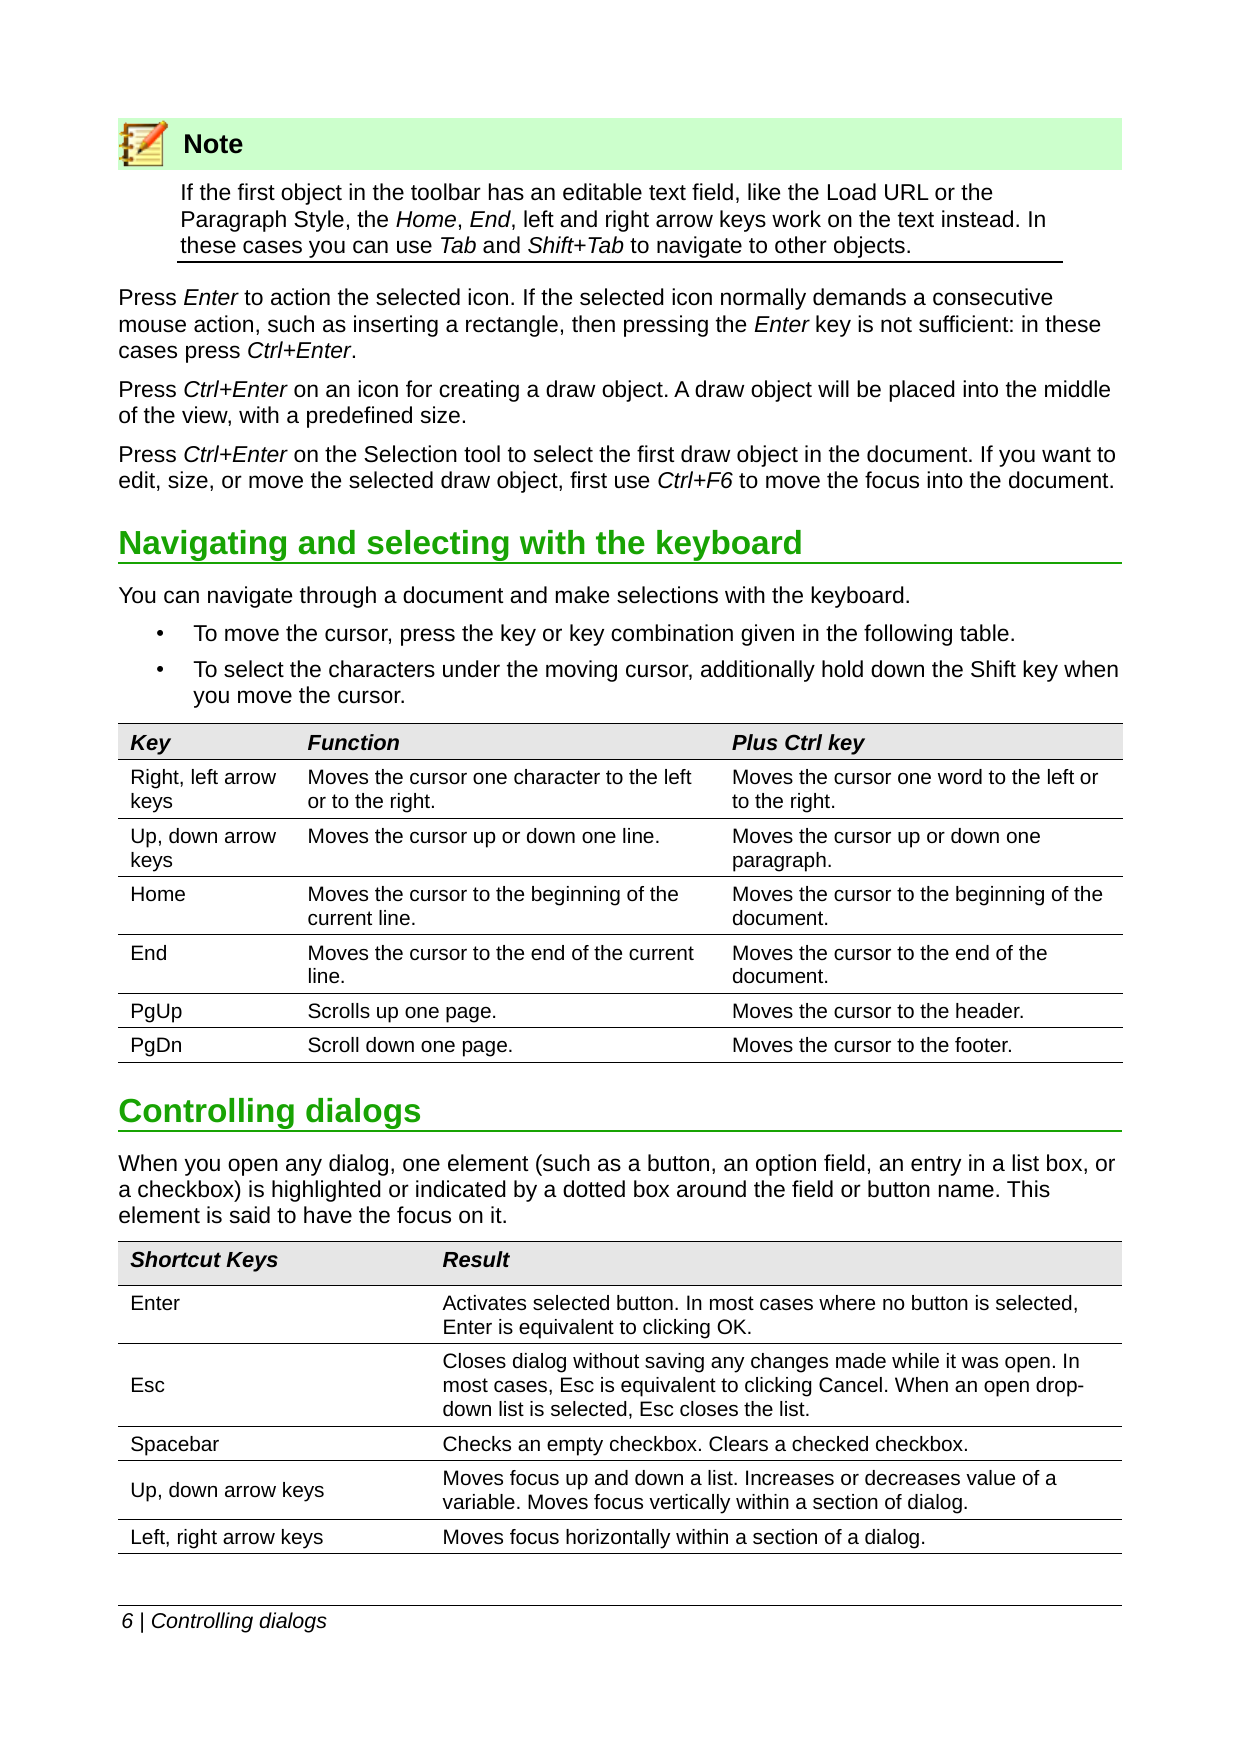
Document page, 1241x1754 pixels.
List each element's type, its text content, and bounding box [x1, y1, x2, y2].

table_cell Scroll down one page. [296, 1028, 720, 1062]
table_cell Enter [118, 1286, 431, 1343]
table_cell Up, down arrow keys [118, 819, 296, 876]
table_cell Right, left arrow keys [118, 760, 296, 817]
list To select the characters under the moving cursor, additionally hold down the Shift key when you move the cursor. [156, 656, 1122, 708]
table_cell Spacebar [118, 1427, 431, 1460]
text Press Ctrl+Enter on the Selection tool to select the first draw object in the document. If you want to edit, size, or move the selected draw object, first use Ctrl+F6 to move the focus into the document. [118, 441, 1122, 494]
table_cell Moves the cursor one word to the left or to the right. [720, 760, 1123, 817]
table_header Plus Ctrl key [720, 724, 1123, 759]
table_cell Moves the cursor up or down one paragraph. [720, 819, 1123, 876]
picture [119, 119, 170, 170]
subtitle Note [118, 118, 1122, 170]
table_cell Moves the cursor to the beginning of the document. [720, 877, 1123, 934]
table_cell Closes dialog without saving any changes made while it was open. In most cases, Esc is equivalent to clicking Cancel. When an open drop-down list is selected, Esc closes the list. [431, 1344, 1122, 1426]
table_cell Moves the cursor to the end of the document. [720, 935, 1123, 993]
table_cell Scrolls up one page. [296, 994, 720, 1027]
table_header Result [431, 1242, 1122, 1285]
table_cell Moves the cursor to the beginning of the current line. [296, 877, 720, 934]
subtitle Controlling dialogs [118, 1091, 1122, 1130]
table_cell Moves focus up and down a list. Increases or decreases value of a variable. Moves focus vertically within a section of dialog. [431, 1461, 1122, 1519]
table_cell Moves focus horizontally within a section of a dialog. [431, 1520, 1122, 1553]
table_cell PgDn [118, 1028, 296, 1062]
table_cell Moves the cursor one character to the left or to the right. [296, 760, 720, 817]
text Press Ctrl+Enter on an icon for creating a draw object. A draw object will be placed into the middle of the view, with a predefined size. [118, 376, 1122, 429]
table_cell Moves the cursor to the end of the current line. [296, 935, 720, 993]
list To move the cursor, press the key or key combination given in the following table. [156, 620, 1122, 647]
table_cell Moves the cursor up or down one line. [296, 819, 720, 876]
table_cell Home [118, 877, 296, 934]
text When you open any dialog, one element (such as a button, an option field, an entry in a list box, or a checkbox) is highlighted or indicated by a dotted box around the field or button name. This element is said to have the focus on it. [118, 1149, 1122, 1229]
subtitle Navigating and selecting with the keyboard [118, 523, 1122, 562]
table_cell Checks an empty checkbox. Clears a checked checkbox. [431, 1427, 1122, 1460]
text Press Enter to action the selected icon. If the selected icon normally demands a consecutive mouse action, such as inserting a rectangle, then pressing the Enter key is not sufficient: in these cases press Ctrl+Enter. [118, 284, 1122, 363]
table_cell Up, down arrow keys [118, 1461, 431, 1519]
table_header Shortcut Keys [118, 1242, 431, 1285]
table_header Key [118, 724, 296, 759]
table_cell Left, right arrow keys [118, 1520, 431, 1553]
list You can navigate through a document and make selections with the keyboard. [118, 582, 1122, 608]
table_cell Esc [118, 1344, 431, 1426]
table_cell Moves the cursor to the footer. [720, 1028, 1123, 1062]
table_cell PgUp [118, 994, 296, 1027]
table_cell End [118, 935, 296, 993]
table_cell Activates selected button. In most cases where no button is selected, Enter is equivalent to clicking OK. [431, 1286, 1122, 1343]
table_header Function [296, 724, 720, 759]
text If the first object in the toolbar has an editable text field, like the Load URL or the Paragraph Style, the Home, End, left and right arrow keys work on the text instead. In these cases you can use Tab and Shift+Tab to navigate to other objects. [177, 176, 1063, 261]
table_cell Moves the cursor to the header. [720, 994, 1123, 1027]
